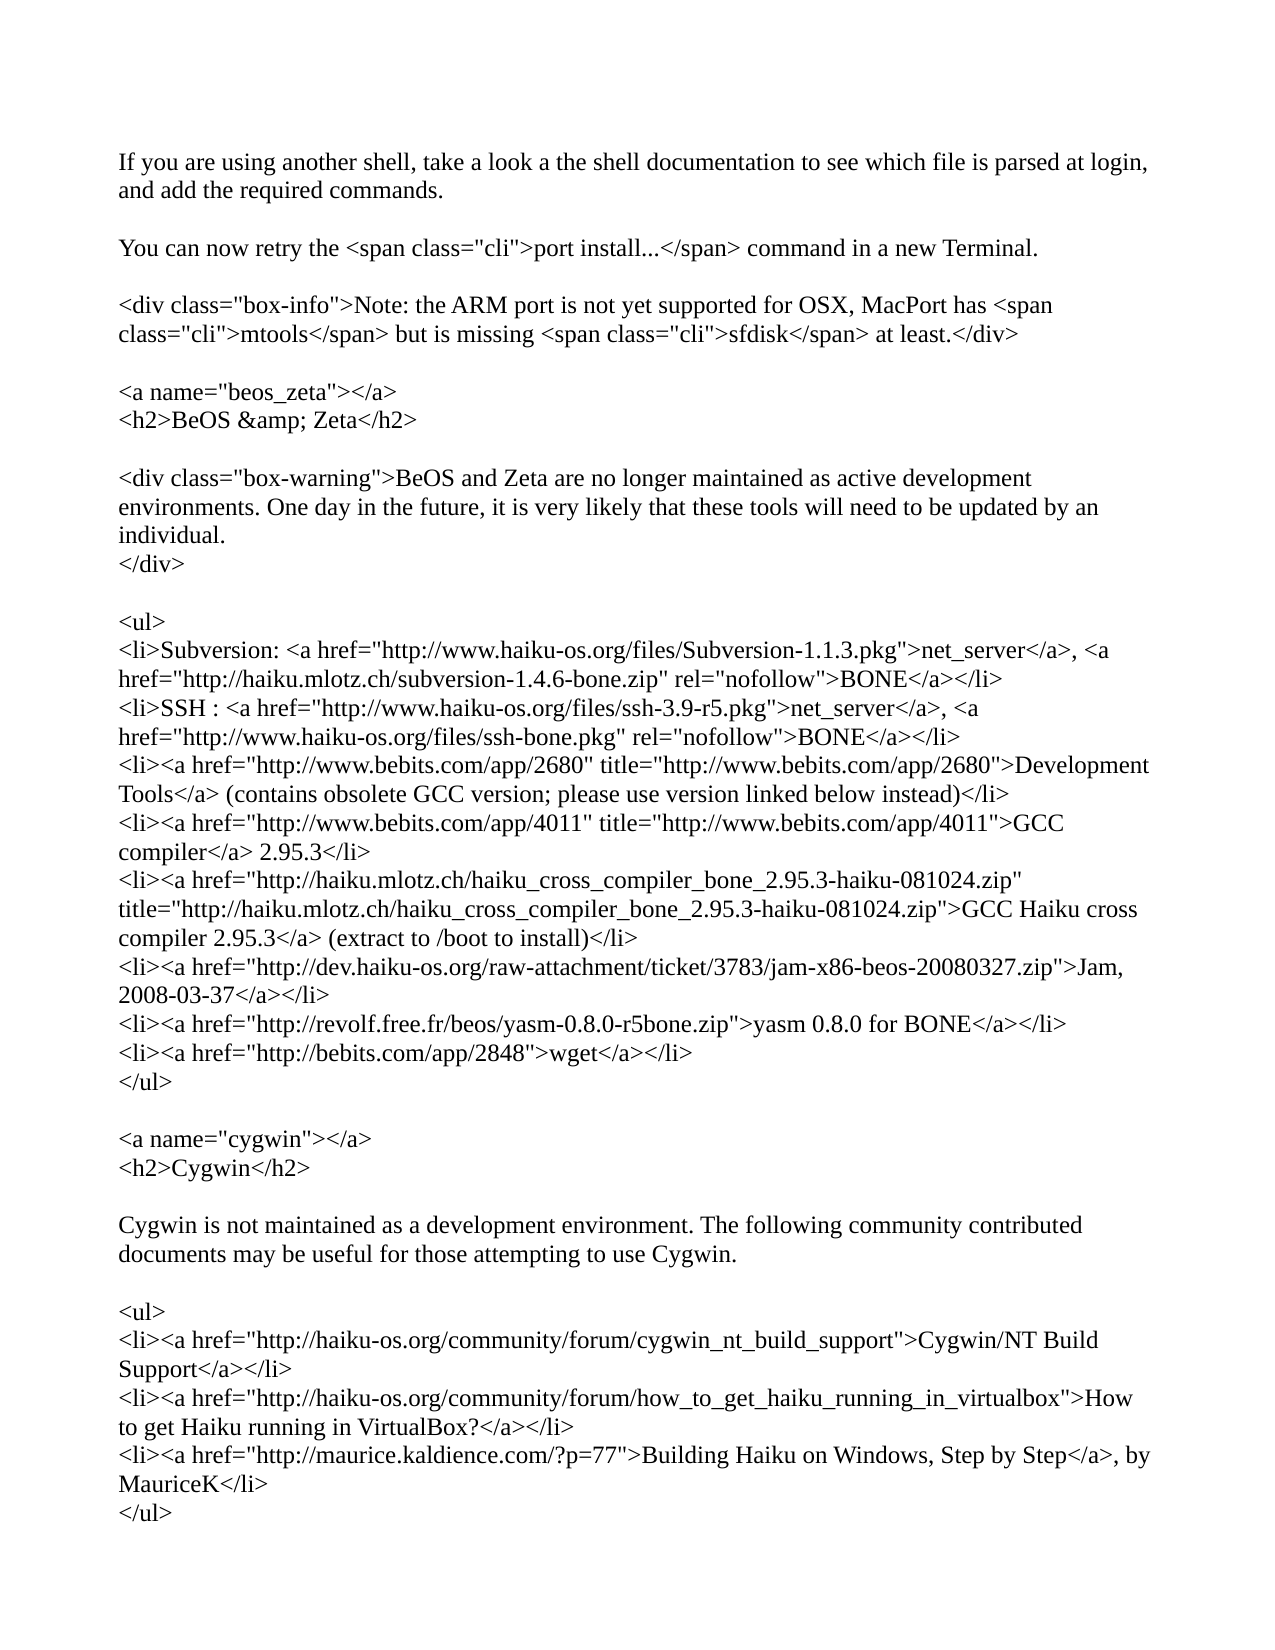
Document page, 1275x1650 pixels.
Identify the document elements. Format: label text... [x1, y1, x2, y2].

text If you are using another shell, take a look a the shell documentation to see which file is parsed at login, and add the required commands. [118, 147, 1157, 204]
text <li><a href="http://haiku-os.org/community/forum/how_to_get_haiku_running_in_virtualbox">How to get Haiku running in VirtualBox?</a></li> [118, 1383, 1157, 1441]
text You can now retry the <span class="cli">port install...</span> command in a new Terminal. [118, 233, 1157, 262]
text <ul> [118, 607, 1157, 636]
text <li><a href="http://haiku-os.org/community/forum/cygwin_nt_build_support">Cygwin/NT Build Support</a></li> [118, 1326, 1157, 1383]
text <h2>BeOS &amp; Zeta</h2> [118, 406, 1157, 434]
text </ul> [118, 1498, 1157, 1527]
text <li>Subversion: <a href="http://www.haiku-os.org/files/Subversion-1.1.3.pkg">net_server</a>, <a href="http://haiku.mlotz.ch/subversion-1.4.6-bone.zip" rel="nofollow">BONE</a></li> [118, 636, 1157, 693]
text <li><a href="http://haiku.mlotz.ch/haiku_cross_compiler_bone_2.95.3-haiku-081024.zip" title="http://haiku.mlotz.ch/haiku_cross_compiler_bone_2.95.3-haiku-081024.zip">GCC Haiku cross compiler 2.95.3</a> (extract to /boot to install)</li> [118, 866, 1157, 952]
text <div class="box-warning">BeOS and Zeta are no longer maintained as active development environments. One day in the future, it is very likely that these tools will need to be updated by an individual. [118, 463, 1157, 549]
text <li><a href="http://maurice.kaldience.com/?p=77">Building Haiku on Windows, Step by Step</a>, by MauriceK</li> [118, 1441, 1157, 1498]
text Cygwin is not maintained as a development environment. The following community contributed documents may be useful for those attempting to use Cygwin. [118, 1211, 1157, 1268]
text <li>SSH : <a href="http://www.haiku-os.org/files/ssh-3.9-r5.pkg">net_server</a>, <a href="http://www.haiku-os.org/files/ssh-bone.pkg" rel="nofollow">BONE</a></li> [118, 693, 1157, 751]
text <a name="beos_zeta"></a> [118, 377, 1157, 406]
text <li><a href="http://www.bebits.com/app/2680" title="http://www.bebits.com/app/2680">Development Tools</a> (contains obsolete GCC version; please use version linked below instead)</li> [118, 751, 1157, 808]
text <li><a href="http://bebits.com/app/2848">wget</a></li> [118, 1038, 1157, 1067]
text <li><a href="http://www.bebits.com/app/4011" title="http://www.bebits.com/app/4011">GCC compiler</a> 2.95.3</li> [118, 808, 1157, 866]
text <li><a href="http://dev.haiku-os.org/raw-attachment/ticket/3783/jam-x86-beos-20080327.zip">Jam, 2008-03-37</a></li> [118, 952, 1157, 1009]
text </ul> [118, 1067, 1157, 1096]
text <a name="cygwin"></a> [118, 1124, 1157, 1153]
text <li><a href="http://revolf.free.fr/beos/yasm-0.8.0-r5bone.zip">yasm 0.8.0 for BONE</a></li> [118, 1009, 1157, 1038]
text <h2>Cygwin</h2> [118, 1153, 1157, 1182]
text <ul> [118, 1297, 1157, 1326]
text <div class="box-info">Note: the ARM port is not yet supported for OSX, MacPort has <span class="cli">mtools</span> but is missing <span class="cli">sfdisk</span> at least.</div> [118, 291, 1157, 348]
text </div> [118, 549, 1157, 578]
